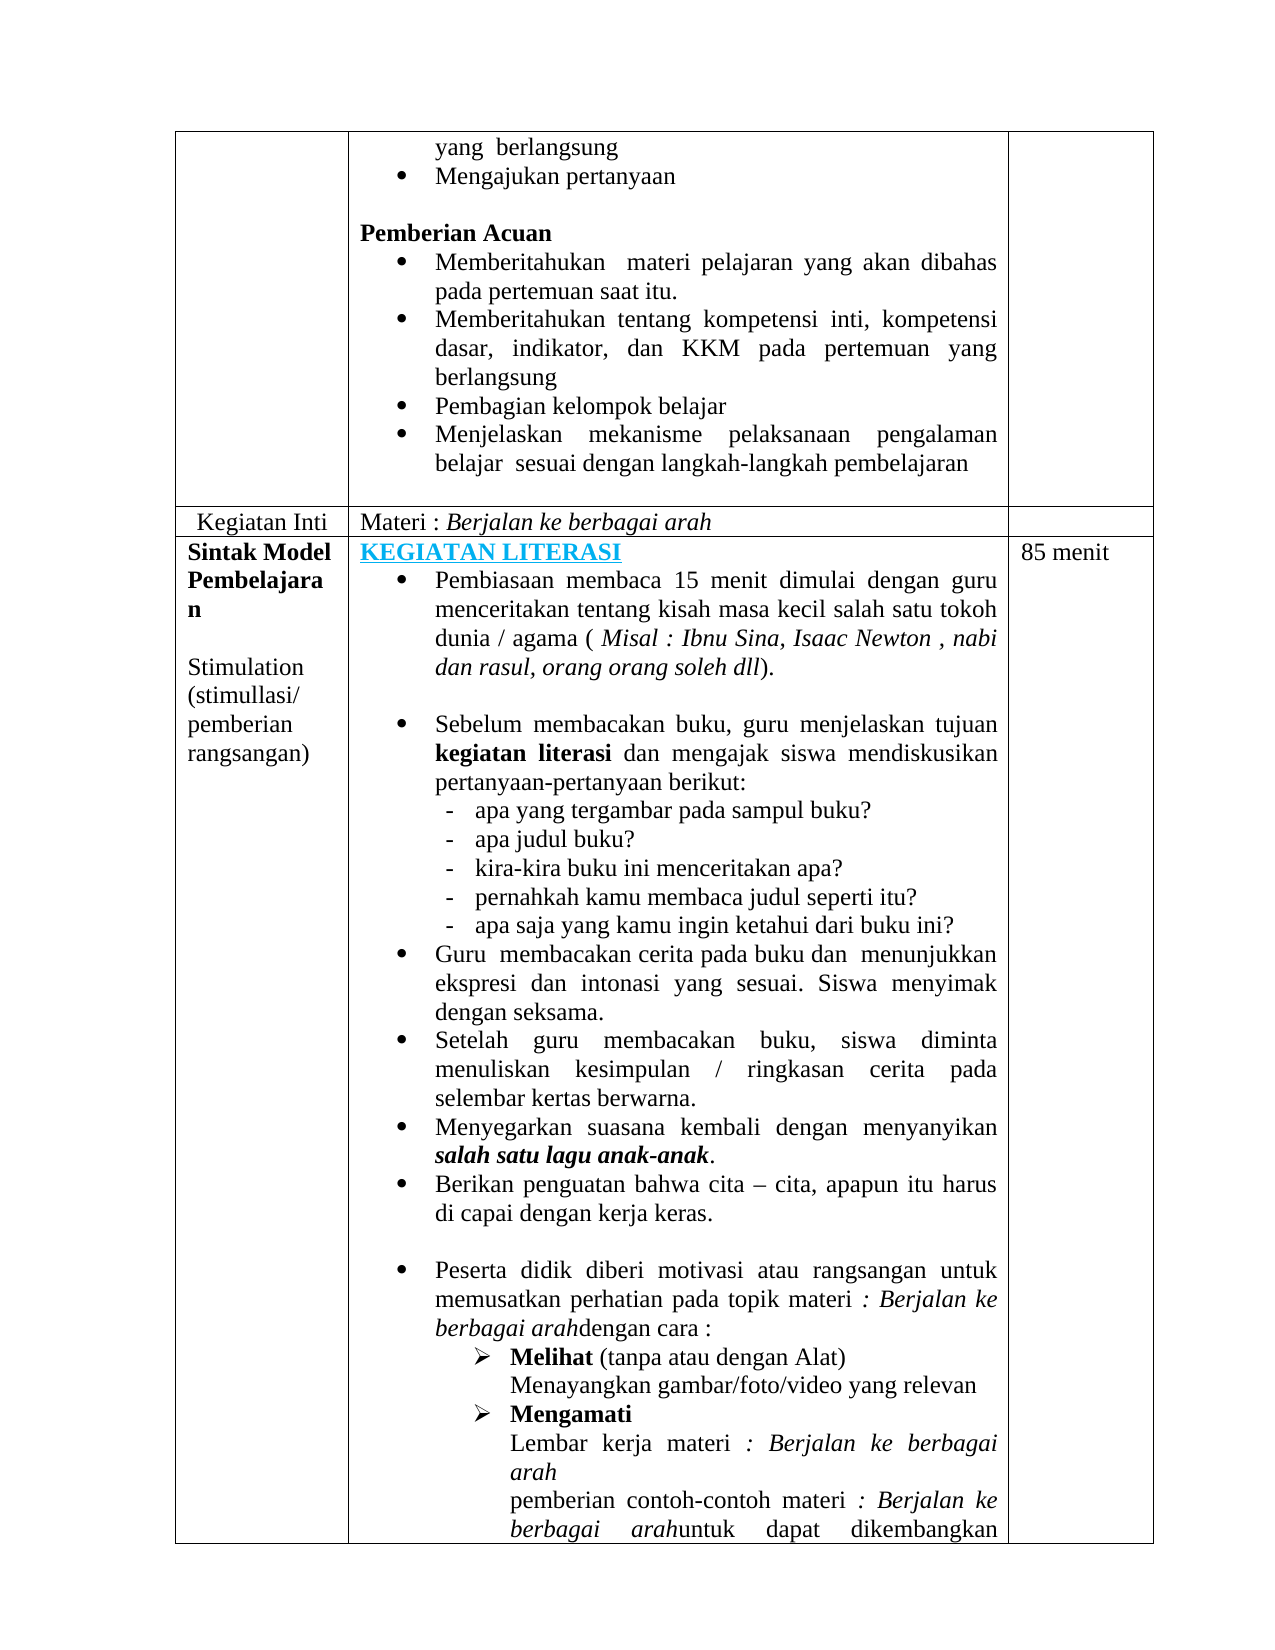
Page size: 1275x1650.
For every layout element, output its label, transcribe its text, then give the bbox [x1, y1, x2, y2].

table_cell KEGIATAN LITERASI Pembiasaan membaca 15 menit dimulai dengan guru menceritakan tentang kisah masa kecil salah satu tokoh dunia / agama ( Misal : Ibnu Sina, Isaac Newton , nabi dan rasul, orang orang soleh dll). Sebelum membacakan buku, guru menjelaskan tujuan kegiatan literasi dan mengajak siswa mendiskusikan pertanyaan-pertanyaan berikut: apa yang tergambar pada sampul buku? apa judul buku? kira-kira buku ini menceritakan apa? pernahkah kamu membaca judul seperti itu? apa saja yang kamu ingin ketahui dari buku ini? Guru membacakan cerita pada buku dan menunjukkan ekspresi dan intonasi yang sesuai. Siswa menyimak dengan seksama. Setelah guru membacakan buku, siswa diminta menuliskan kesimpulan / ringkasan cerita pada selembar kertas berwarna. Menyegarkan suasana kembali dengan menyanyikan salah satu lagu anak-anak. Berikan penguatan bahwa cita – cita, apapun itu harus di capai dengan kerja keras. Peserta didik diberi motivasi atau rangsangan untuk memusatkan perhatian pada topik materi : Berjalan ke berbagai arahdengan cara : Melihat (tanpa atau dengan Alat) Menayangkan gambar/foto/video yang relevan Mengamati Lembar kerja materi : Berjalan ke berbagai arah pemberian contoh-contoh materi : Berjalan ke berbagai arahuntuk dapat dikembangkan [349, 537, 1008, 1543]
table_cell Kegiatan Inti [176, 507, 348, 536]
table_cell [1009, 132, 1153, 506]
table_cell Materi : Berjalan ke berbagai arah [349, 507, 1008, 536]
table_cell [1009, 507, 1153, 536]
table_cell [176, 132, 348, 506]
table_cell Sintak Model Pembelajaran Stimulation (stimullasi/ pemberian rangsangan) [176, 537, 348, 1543]
table_cell Guru Orientasi Kelas dibuka dengan salam, menanyakan kabar dan mengecek kehadiran siswa. Kelas dilanjutkan dengan doa dipimpin oleh salah seorang siswa. Siswa yang diminta membaca doa adalah siswa yang hari itu datang paling awal ( Menghargai kedisiplinan siswa ) Siswa diingatkan untuk selalu mengutamakan sikap disiplin setiap saat dan manfaatnya bagi tercapainya cita – cita. Menyanyikan salah satu Lagu Wajib/Lagu Nasional. Guru memberikan penguatan tentang pentingnya menanamkan semangat Nasionalisme. Siswa diminta untuk memeriksa kerapian diri dan kebersihan kelas Siswa memperhatikan penjelasan guru tentang tujuan, manfaat dan aktivitas pembelajaran yang akan dilakukan. Siswa menyimak penjelasan guru tentang pentingnya sikap disiplin, kerja sama, dan mandiri yang akan dikembangkan dalam pembelajaran. Aperpepsi Mengaitkan materi/tema/kegiatan pembelajaran yang akan dilakukan dengan pengalaman peserta didik dengan materi/tema/kegiatan sebelumnya. Mengingatkan kembali materi prasyarat dengan bertanya. Mengajukan pertanyaan yang ada keterkaitannya dengan pelajaran yang akan dilakukan Motivasi Memberikan gambaran tentang manfaat mempelajari pelajaran yang akan dipelajari dalam kehidupan sehari-hari Apabila materi tema/projek ini kerjakan dengan baik dan sungguh-sungguh ini dikuasai dengan baik, maka peserta didik diharapkan dapat menjelaskan tentang materi sesuai tema Menyampaikan tujuan pembelajaran pada pertemuan yang berlangsung Mengajukan pertanyaan Pemberian Acuan Memberitahukan materi pelajaran yang akan dibahas pada pertemuan saat itu. Memberitahukan tentang kompetensi inti, kompetensi dasar, indikator, dan KKM pada pertemuan yang berlangsung Pembagian kelompok belajar Menjelaskan mekanisme pelaksanaan pengalaman belajar sesuai dengan langkah-langkah pembelajaran [349, 132, 1008, 506]
table_cell 85 menit [1009, 537, 1153, 1543]
